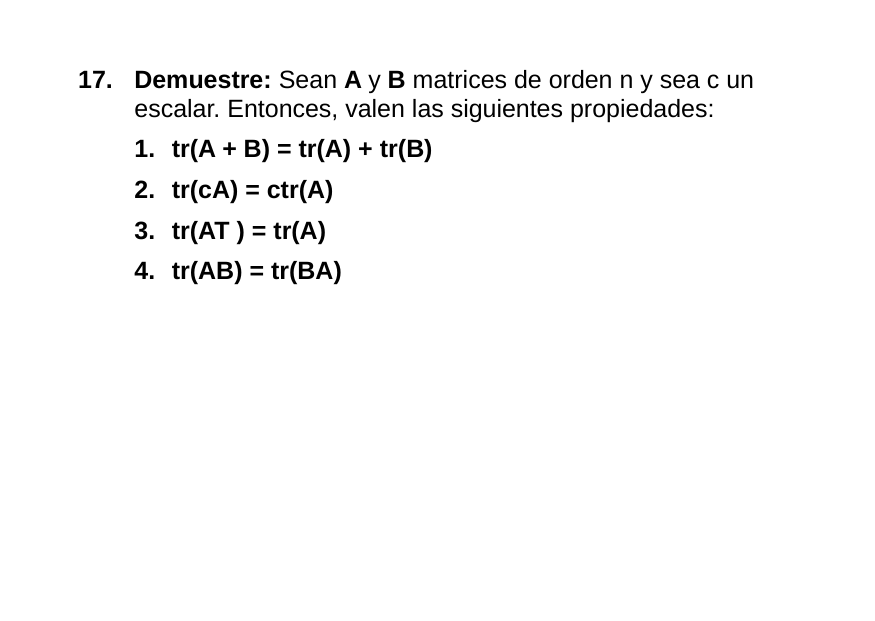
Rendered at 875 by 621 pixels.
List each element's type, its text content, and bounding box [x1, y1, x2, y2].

list tr(A + B) = tr(A) + tr(B) [134, 134, 815, 163]
list tr(AB) = tr(BA) [134, 256, 815, 285]
list tr(AT ) = tr(A) [134, 216, 815, 244]
list Demuestre: Sean A y B matrices de orden n y sea c un escalar. Entonces, valen las siguientes propiedades: [78, 65, 815, 122]
list tr(cA) = ctr(A) [134, 175, 815, 204]
